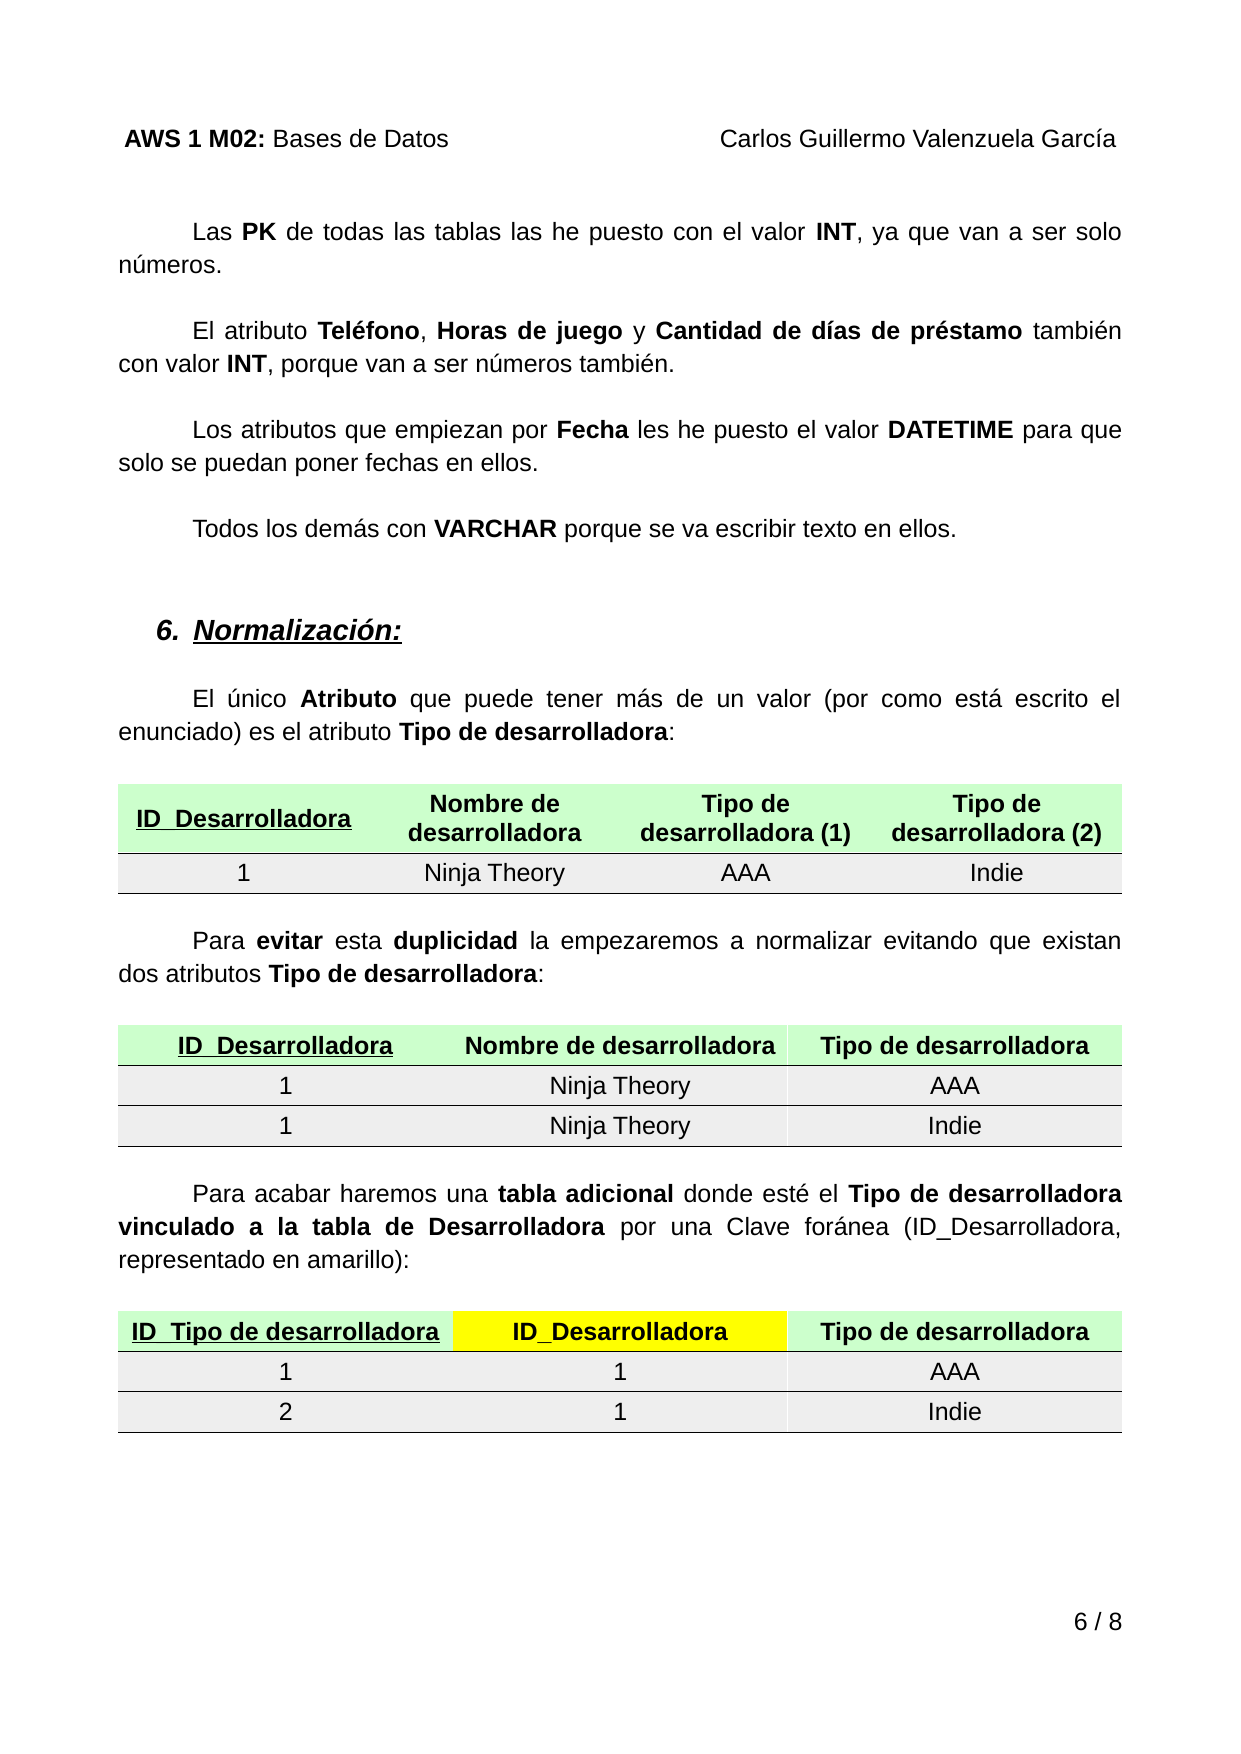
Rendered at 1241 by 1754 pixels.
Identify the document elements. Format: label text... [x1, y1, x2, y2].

table_cell Ninja Theory [453, 1066, 787, 1105]
text Para acabar haremos una tabla adicional donde esté el Tipo de desarrolladora vinculado a la tabla de Desarrolladora por una Clave foránea (ID_Desarrolladora, representado en amarillo): [118, 1179, 1122, 1274]
text Todos los demás con VARCHAR porque se va escribir texto en ellos. [118, 514, 1122, 542]
table_header ID_Desarrolladora [453, 1311, 787, 1351]
table_header Tipo de desarrolladora [788, 1025, 1122, 1065]
table_cell Indie [788, 1392, 1122, 1432]
text Para evitar esta duplicidad la empezaremos a normalizar evitando que existan dos atributos Tipo de desarrolladora: [118, 926, 1122, 988]
table_header ID_Desarrolladora [118, 784, 369, 852]
table_header Tipo de desarrolladora [788, 1311, 1122, 1351]
table_header Nombre de desarrolladora [453, 1025, 787, 1065]
list Normalización: [156, 613, 1122, 646]
table_header Nombre de desarrolladora [369, 784, 620, 852]
table_cell Ninja Theory [453, 1106, 787, 1146]
table_cell 1 [118, 854, 369, 893]
table_header ID_Tipo de desarrolladora [118, 1311, 453, 1351]
table_cell 2 [118, 1392, 453, 1432]
table_cell Ninja Theory [369, 854, 620, 893]
text El único Atributo que puede tener más de un valor (por como está escrito el enunciado) es el atributo Tipo de desarrolladora: [118, 684, 1122, 746]
text Los atributos que empiezan por Fecha les he puesto el valor DATETIME para que solo se puedan poner fechas en ellos. [118, 415, 1122, 476]
table_cell AAA [788, 1352, 1122, 1391]
table_cell 1 [118, 1066, 453, 1105]
text Las PK de todas las tablas las he puesto con el valor INT, ya que van a ser solo números. [118, 217, 1122, 278]
table_cell Indie [871, 854, 1122, 893]
table_cell AAA [620, 854, 871, 893]
table_cell AAA [788, 1066, 1122, 1105]
table_cell Indie [788, 1106, 1122, 1146]
table_cell 1 [453, 1392, 787, 1432]
table_header Tipo de desarrolladora (2) [871, 784, 1122, 852]
text El atributo Teléfono, Horas de juego y Cantidad de días de préstamo también con valor INT, porque van a ser números también. [118, 316, 1122, 377]
table_header Tipo de desarrolladora (1) [620, 784, 871, 852]
table_cell 1 [453, 1352, 787, 1391]
table_header ID_Desarrolladora [118, 1025, 453, 1065]
table_cell 1 [118, 1106, 453, 1146]
table_cell 1 [118, 1352, 453, 1391]
